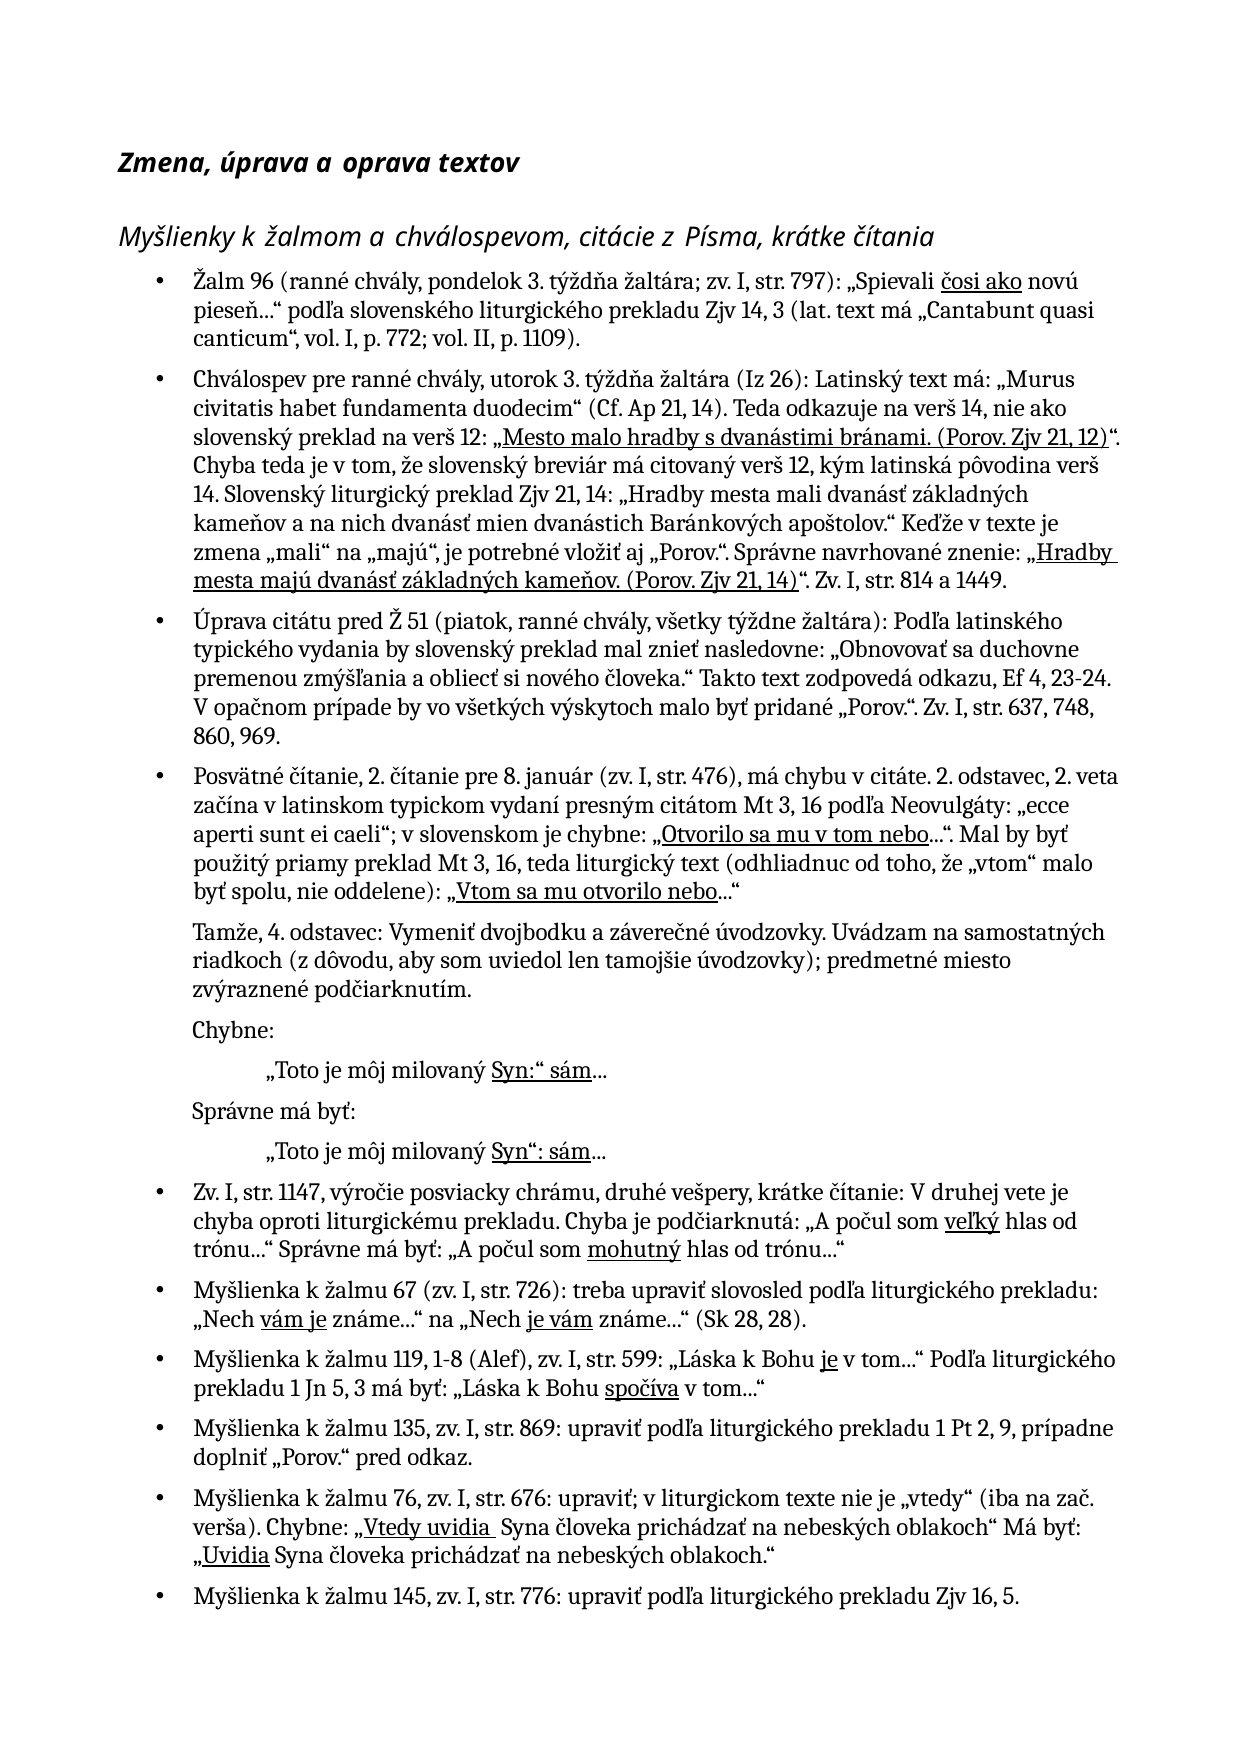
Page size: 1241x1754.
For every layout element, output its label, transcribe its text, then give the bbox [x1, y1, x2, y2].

text Správne má byť: [192, 1097, 1122, 1126]
list Myšlienka k žalmu 135, zv. I, str. 869: upraviť podľa liturgického prekladu 1 Pt 2, 9, prípadne doplniť „Porov.“ pred odkaz. [156, 1414, 1122, 1472]
text „Toto je môj milovaný Syn“: sám... [266, 1137, 1122, 1166]
text „Toto je môj milovaný Syn:“ sám... [266, 1056, 1122, 1085]
text Chybne: [192, 1016, 1122, 1044]
list Myšlienka k žalmu 145, zv. I, str. 776: upraviť podľa liturgického prekladu Zjv 16, 5. [156, 1582, 1122, 1610]
subtitle Zmena, úprava a oprava textov [118, 143, 1122, 180]
list Chválospev pre ranné chvály, utorok 3. týždňa žaltára (Iz 26): Latinský text má: „Murus civitatis habet fundamenta duodecim“ (Cf. Ap 21, 14). Teda odkazuje na verš 14, nie ako slovenský preklad na verš 12: „Mesto malo hradby s dvanástimi bránami. (Porov. Zjv 21, 12)“. Chyba teda je v tom, že slovenský breviár má citovaný verš 12, kým latinská pôvodina verš 14. Slovenský liturgický preklad Zjv 21, 14: „Hradby mesta mali dvanásť základných kameňov a na nich dvanásť mien dvanástich Baránkových apoštolov.“ Keďže v texte je zmena „mali“ na „majú“, je potrebné vložiť aj „Porov.“. Správne navrhované znenie: „Hradby mesta majú dvanásť základných kameňov. (Porov. Zjv 21, 14)“. Zv. I, str. 814 a 1449. [156, 365, 1122, 595]
list Myšlienka k žalmu 67 (zv. I, str. 726): treba upraviť slovosled podľa liturgického prekladu: „Nech vám je známe...“ na „Nech je vám známe...“ (Sk 28, 28). [156, 1276, 1122, 1333]
list Úprava citátu pred Ž 51 (piatok, ranné chvály, všetky týždne žaltára): Podľa latinského typického vydania by slovenský preklad mal znieť nasledovne: „Obnovovať sa duchovne premenou zmýšľania a obliecť si nového človeka.“ Takto text zodpovedá odkazu, Ef 4, 23-24. V opačnom prípade by vo všetkých výskytoch malo byť pridané „Porov.“. Zv. I, str. 637, 748, 860, 969. [156, 607, 1122, 750]
list Myšlienka k žalmu 119, 1-8 (Alef), zv. I, str. 599: „Láska k Bohu je v tom...“ Podľa liturgického prekladu 1 Jn 5, 3 má byť: „Láska k Bohu spočíva v tom...“ [156, 1345, 1122, 1403]
list Zv. I, str. 1147, výročie posviacky chrámu, druhé vešpery, krátke čítanie: V druhej vete je chyba oproti liturgickému prekladu. Chyba je podčiarknutá: „A počul som veľký hlas od trónu...“ Správne má byť: „A počul som mohutný hlas od trónu...“ [156, 1178, 1122, 1264]
list Myšlienka k žalmu 76, zv. I, str. 676: upraviť; v liturgickom texte nie je „vtedy“ (iba na zač. verša). Chybne: „Vtedy uvidia Syna človeka prichádzať na nebeských oblakoch“ Má byť: „Uvidia Syna človeka prichádzať na nebeských oblakoch.“ [156, 1484, 1122, 1570]
list Posvätné čítanie, 2. čítanie pre 8. január (zv. I, str. 476), má chybu v citáte. 2. odstavec, 2. veta začína v latinskom typickom vydaní presným citátom Mt 3, 16 podľa Neovulgáty: „ecce aperti sunt ei caeli“; v slovenskom je chybne: „Otvorilo sa mu v tom nebo...“. Mal by byť použitý priamy preklad Mt 3, 16, teda liturgický text (odhliadnuc od toho, že „vtom“ malo byť spolu, nie oddelene): „Vtom sa mu otvorilo nebo...“ [156, 762, 1122, 906]
subtitle Myšlienky k žalmom a chválospevom, citácie z Písma, krátke čítania [118, 217, 1122, 254]
text Tamže, 4. odstavec: Vymeniť dvojbodku a záverečné úvodzovky. Uvádzam na samostatných riadkoch (z dôvodu, aby som uviedol len tamojšie úvodzovky); predmetné miesto zvýraznené podčiarknutím. [192, 918, 1122, 1004]
list Žalm 96 (ranné chvály, pondelok 3. týždňa žaltára; zv. I, str. 797): „Spievali čosi ako novú pieseň...“ podľa slovenského liturgického prekladu Zjv 14, 3 (lat. text má „Cantabunt quasi canticum“, vol. I, p. 772; vol. II, p. 1109). [156, 267, 1122, 353]
